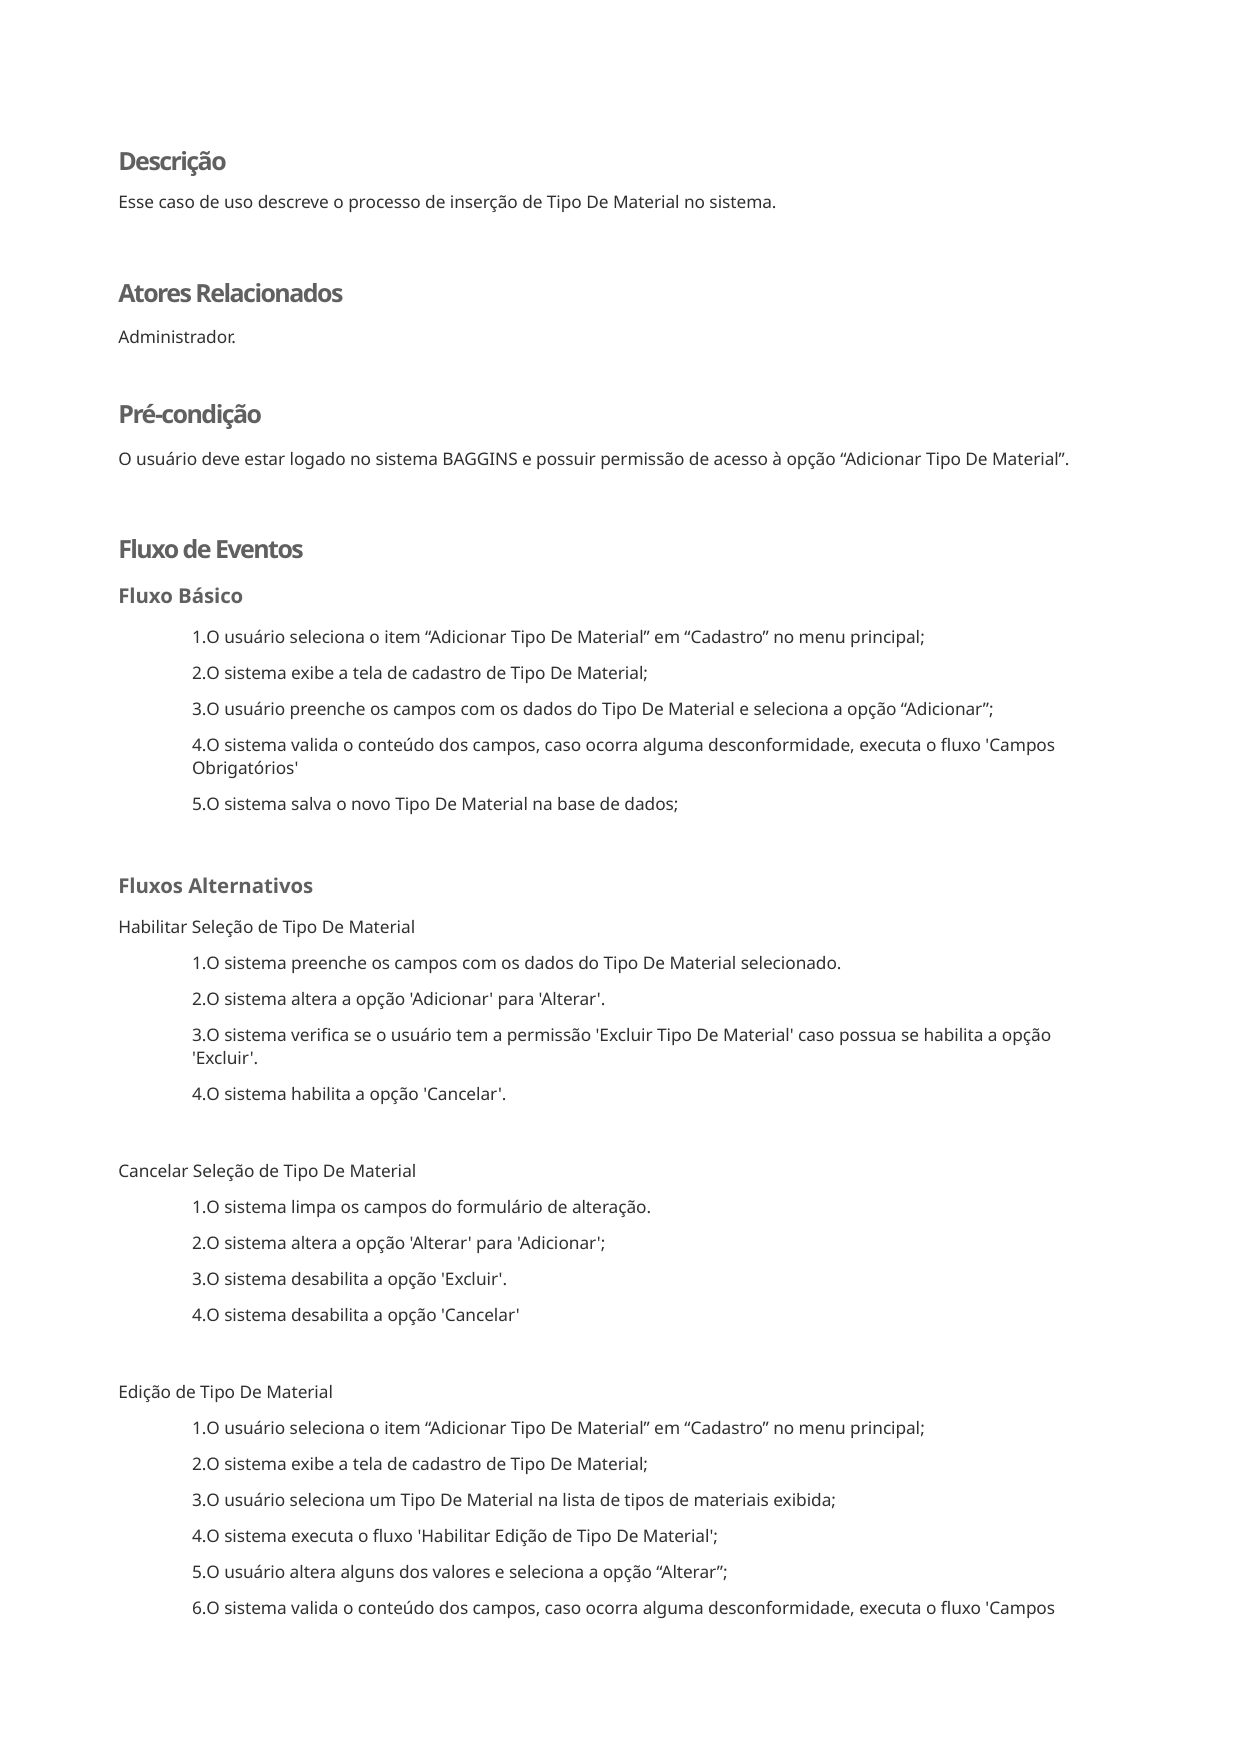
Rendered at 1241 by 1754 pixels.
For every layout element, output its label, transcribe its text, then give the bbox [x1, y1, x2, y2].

list O usuário preenche os campos com os dados do Tipo De Material e seleciona a opção “Adicionar”; [118, 697, 1122, 721]
subtitle Descrição [118, 143, 1122, 177]
list O sistema habilita a opção 'Cancelar'. [118, 1082, 1122, 1106]
list O sistema valida o conteúdo dos campos, caso ocorra alguma desconformidade, executa o fluxo 'Campos Obrigatórios' [118, 733, 1122, 780]
list O sistema altera a opção 'Adicionar' para 'Alterar'. [118, 987, 1122, 1010]
list O usuário seleciona o item “Adicionar Tipo De Material” em “Cadastro” no menu principal; [118, 625, 1122, 649]
list O sistema exibe a tela de cadastro de Tipo De Material; [118, 661, 1122, 684]
text Edição de Tipo De Material [118, 1380, 1122, 1404]
text Administrador. [118, 325, 1122, 348]
list O sistema altera a opção 'Alterar' para 'Adicionar'; [118, 1231, 1122, 1255]
list O sistema valida o conteúdo dos campos, caso ocorra alguma desconformidade, executa o fluxo 'Campos [118, 1596, 1122, 1619]
list O sistema salva o novo Tipo De Material na base de dados; [118, 792, 1122, 816]
list O usuário altera alguns dos valores e seleciona a opção “Alterar”; [118, 1560, 1122, 1583]
subtitle Pré-condição [118, 397, 1122, 431]
list O sistema verifica se o usuário tem a permissão 'Excluir Tipo De Material' caso possua se habilita a opção 'Excluir'. [118, 1023, 1122, 1070]
list O sistema desabilita a opção 'Cancelar' [118, 1303, 1122, 1327]
text Habilitar Seleção de Tipo De Material [118, 915, 1122, 938]
list O sistema desabilita a opção 'Excluir'. [118, 1267, 1122, 1291]
text O usuário deve estar logado no sistema BAGGINS e possuir permissão de acesso à opção “Adicionar Tipo De Material”. [118, 447, 1122, 470]
text Esse caso de uso descreve o processo de inserção de Tipo De Material no sistema. [118, 190, 1122, 213]
list O sistema exibe a tela de cadastro de Tipo De Material; [118, 1452, 1122, 1476]
list O sistema executa o fluxo 'Habilitar Edição de Tipo De Material'; [118, 1524, 1122, 1547]
list O sistema preenche os campos com os dados do Tipo De Material selecionado. [118, 951, 1122, 974]
list O usuário seleciona o item “Adicionar Tipo De Material” em “Cadastro” no menu principal; [118, 1416, 1122, 1440]
subtitle Fluxo de Eventos [118, 532, 1122, 566]
list O sistema limpa os campos do formulário de alteração. [118, 1195, 1122, 1219]
subtitle Atores Relacionados [118, 275, 1122, 309]
subtitle Fluxos Alternativos [118, 872, 1122, 899]
subtitle Fluxo Básico [118, 582, 1122, 609]
text Cancelar Seleção de Tipo De Material [118, 1159, 1122, 1183]
list O usuário seleciona um Tipo De Material na lista de tipos de materiais exibida; [118, 1488, 1122, 1512]
